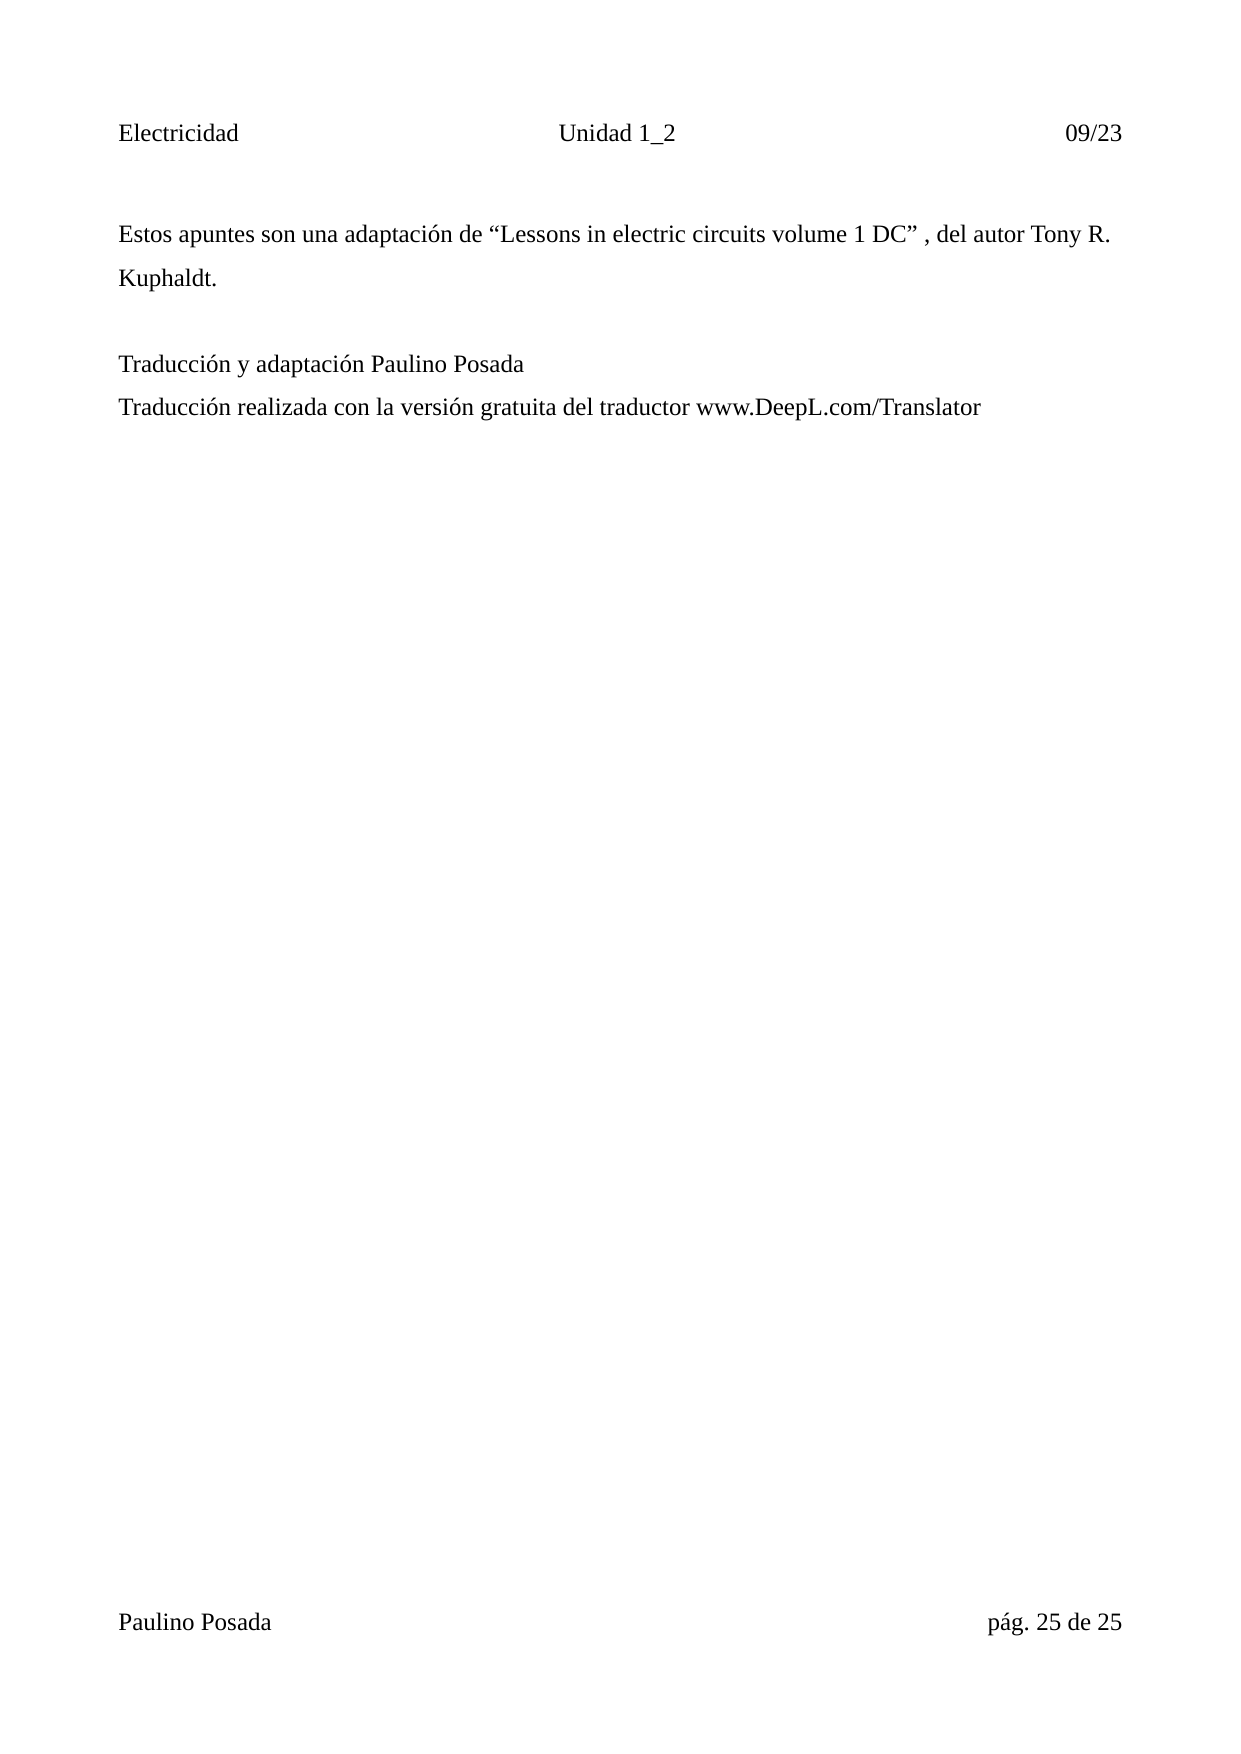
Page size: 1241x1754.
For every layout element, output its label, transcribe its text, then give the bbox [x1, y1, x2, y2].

text Traducción y adaptación Paulino Posada [118, 349, 1122, 378]
text Estos apuntes son una adaptación de “Lessons in electric circuits volume 1 DC” , del autor Tony R. Kuphaldt. [118, 219, 1122, 291]
text Traducción realizada con la versión gratuita del traductor www.DeepL.com/Translator [118, 392, 1122, 421]
